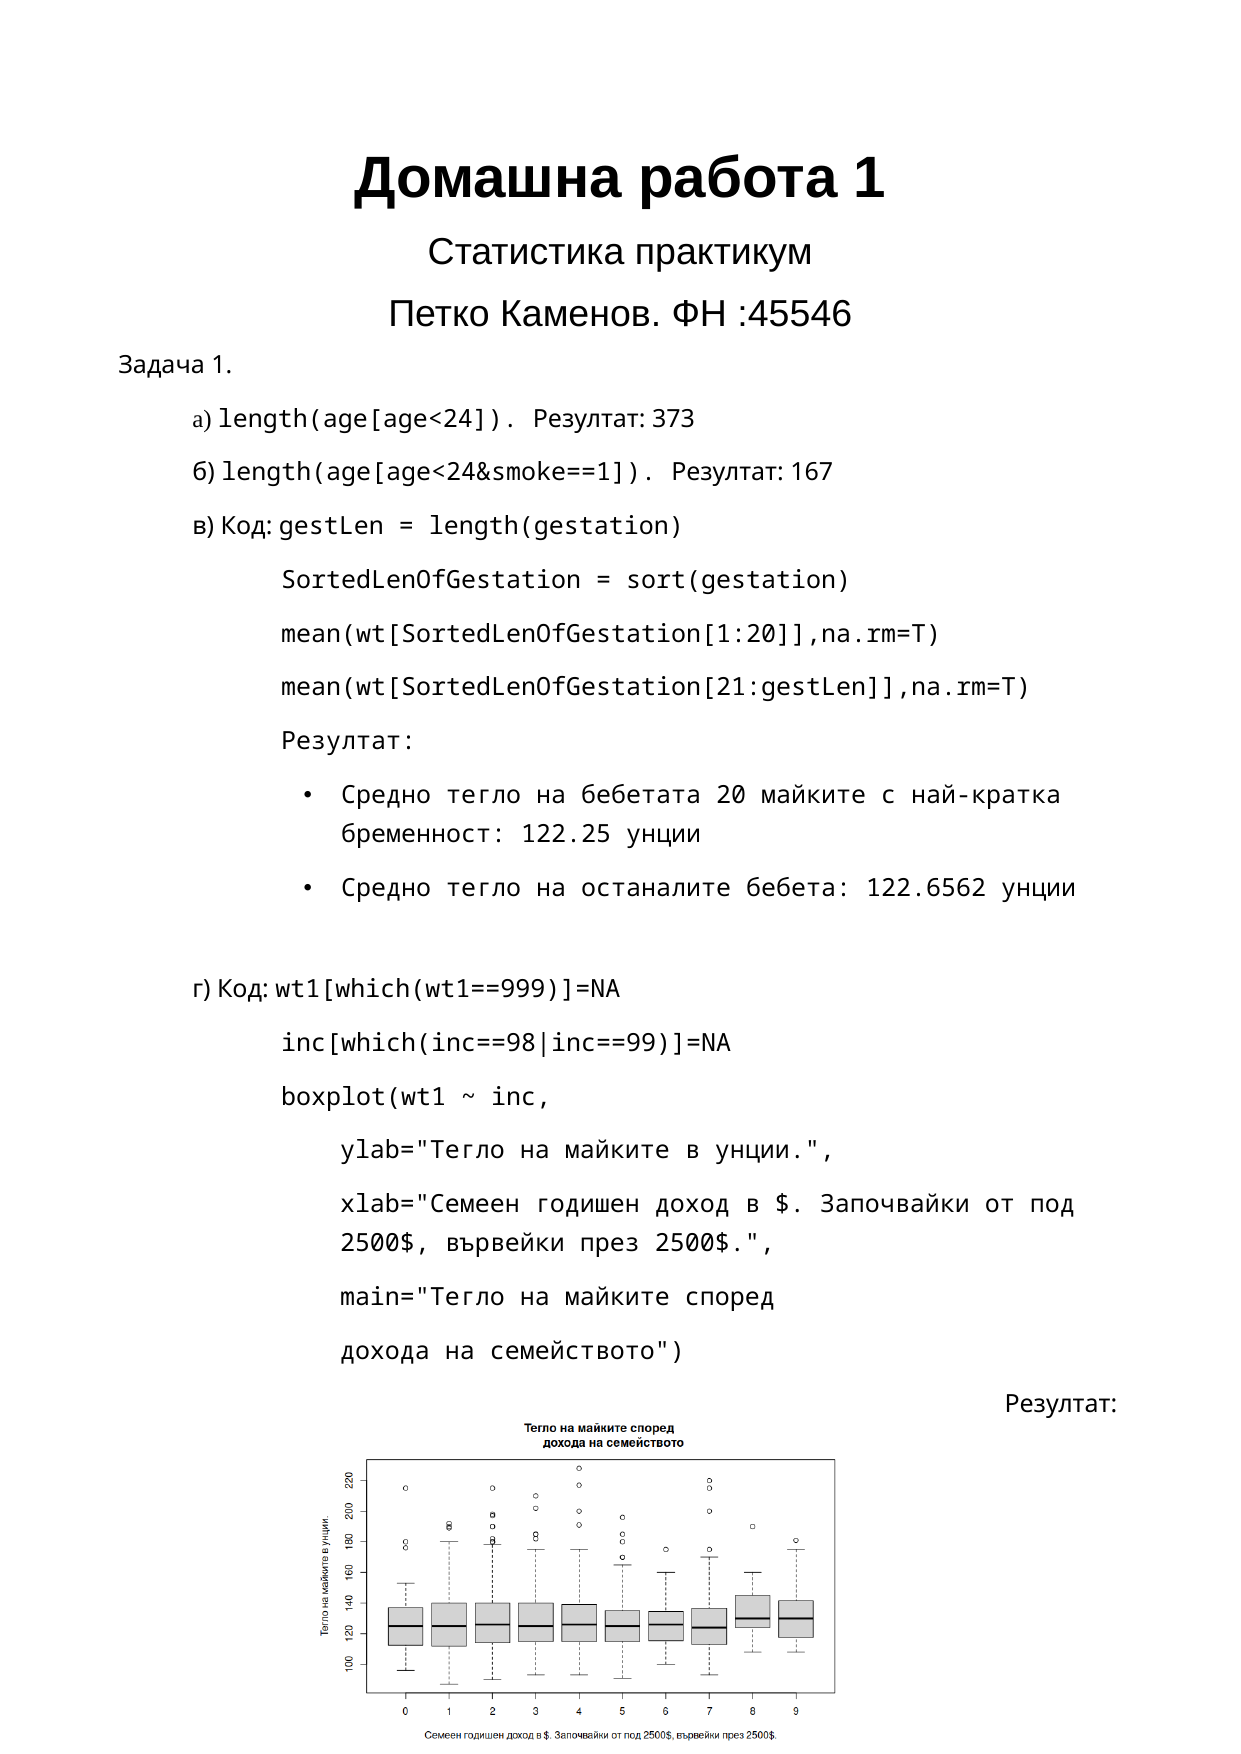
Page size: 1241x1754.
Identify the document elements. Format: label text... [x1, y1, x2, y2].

text main="Тегло на майките според [118, 1279, 1122, 1313]
text mean(wt[SortedLenOfGestation[21:gestLen]],na.rm=T) [118, 669, 1122, 703]
text ylab="Тегло на майките в унции.", [118, 1132, 1122, 1166]
text г) Код: wt1[which(wt1==999)]=NA [118, 971, 1122, 1005]
text дохода на семейството") [118, 1332, 1122, 1366]
text в) Код: gestLen = length(gestation) [118, 508, 1122, 542]
text б) length(age[age<24&smoke==1]). Резултат: 167 [118, 454, 1122, 488]
text xlab="Семеен годишен доход в $. Започвайки от под 2500$, вървейки през 2500$.", [118, 1186, 1122, 1259]
picture [317, 1411, 860, 1754]
text Резултат: [118, 723, 1122, 757]
text Резултат: [118, 1386, 1122, 1420]
list Средно тегло на останалите бебета: 122.6562 унции [303, 869, 1122, 903]
text mean(wt[SortedLenOfGestation[1:20]],na.rm=T) [118, 615, 1122, 649]
subtitle Статистика практикум [118, 229, 1122, 272]
text inc[which(inc==98|inc==99)]=NA [118, 1024, 1122, 1058]
subtitle Петко Каменов. ФН :45546 [118, 291, 1122, 334]
list Средно тегло на бебетата 20 майките с най-кратка бременност: 122.25 унции [303, 776, 1122, 850]
text SortedLenOfGestation = sort(gestation) [118, 561, 1122, 596]
text а) length(age[age<24]). Резултат: 373 [118, 400, 1122, 434]
text boxplot(wt1 ~ inc, [118, 1078, 1122, 1112]
text Задача 1. [118, 346, 1122, 381]
title Домашна работа 1 [118, 143, 1122, 210]
